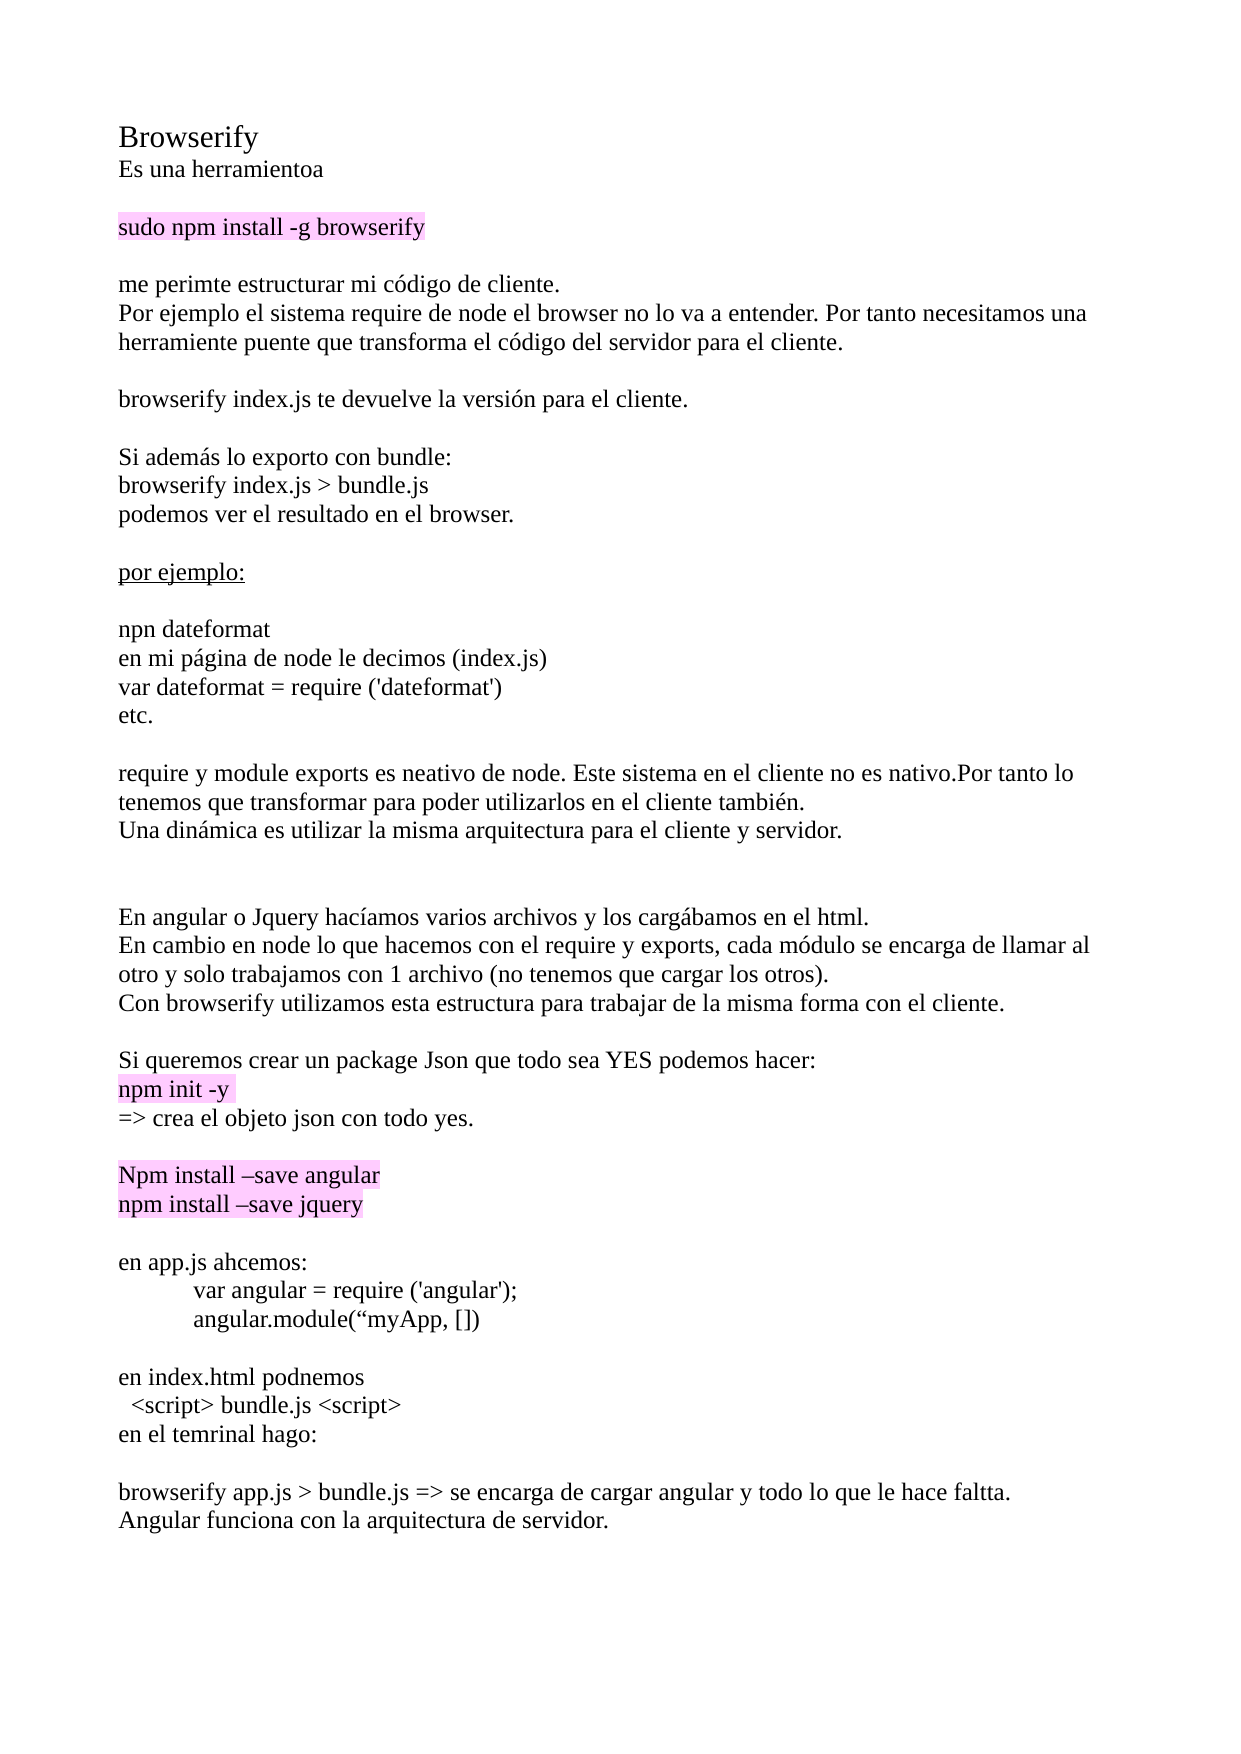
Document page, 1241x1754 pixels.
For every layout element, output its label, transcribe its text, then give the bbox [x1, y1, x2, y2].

text Si queremos crear un package Json que todo sea YES podemos hacer: [118, 1045, 1122, 1074]
text npn dateformat [118, 614, 1122, 643]
text browserify index.js te devuelve la versión para el cliente. [118, 384, 1122, 413]
text En angular o Jquery hacíamos varios archivos y los cargábamos en el html. [118, 902, 1122, 930]
text => crea el objeto json con todo yes. [118, 1103, 1122, 1132]
text por ejemplo: [118, 557, 1122, 585]
text en el temrinal hago: [118, 1419, 1122, 1448]
text en mi página de node le decimos (index.js) [118, 643, 1122, 672]
text en app.js ahcemos: [118, 1247, 1122, 1275]
text podemos ver el resultado en el browser. [118, 499, 1122, 528]
text browserify app.js > bundle.js => se encarga de cargar angular y todo lo que le hace faltta. [118, 1477, 1122, 1505]
text npm init -y [118, 1074, 1122, 1103]
text En cambio en node lo que hacemos con el require y exports, cada módulo se encarga de llamar al otro y solo trabajamos con 1 archivo (no tenemos que cargar los otros). [118, 930, 1122, 988]
text Con browserify utilizamos esta estructura para trabajar de la misma forma con el cliente. [118, 988, 1122, 1017]
text Browserify [118, 118, 1122, 154]
text sudo npm install -g browserify [118, 212, 1122, 240]
text Npm install –save angular [118, 1160, 1122, 1189]
text browserify index.js > bundle.js [118, 470, 1122, 499]
text Una dinámica es utilizar la misma arquitectura para el cliente y servidor. [118, 815, 1122, 844]
text <script> bundle.js <script> [118, 1390, 1122, 1419]
text var dateformat = require ('dateformat') [118, 672, 1122, 700]
text var angular = require ('angular'); [118, 1275, 1122, 1304]
text Angular funciona con la arquitectura de servidor. [118, 1505, 1122, 1534]
text Es una herramientoa [118, 154, 1122, 183]
text me perimte estructurar mi código de cliente. [118, 269, 1122, 298]
text Si además lo exporto con bundle: [118, 442, 1122, 470]
text require y module exports es neativo de node. Este sistema en el cliente no es nativo.Por tanto lo tenemos que transformar para poder utilizarlos en el cliente también. [118, 758, 1122, 815]
text Por ejemplo el sistema require de node el browser no lo va a entender. Por tanto necesitamos una herramiente puente que transforma el código del servidor para el cliente. [118, 298, 1122, 355]
text en index.html podnemos [118, 1362, 1122, 1390]
text etc. [118, 700, 1122, 729]
text angular.module(“myApp, []) [118, 1304, 1122, 1333]
text npm install –save jquery [118, 1189, 1122, 1218]
